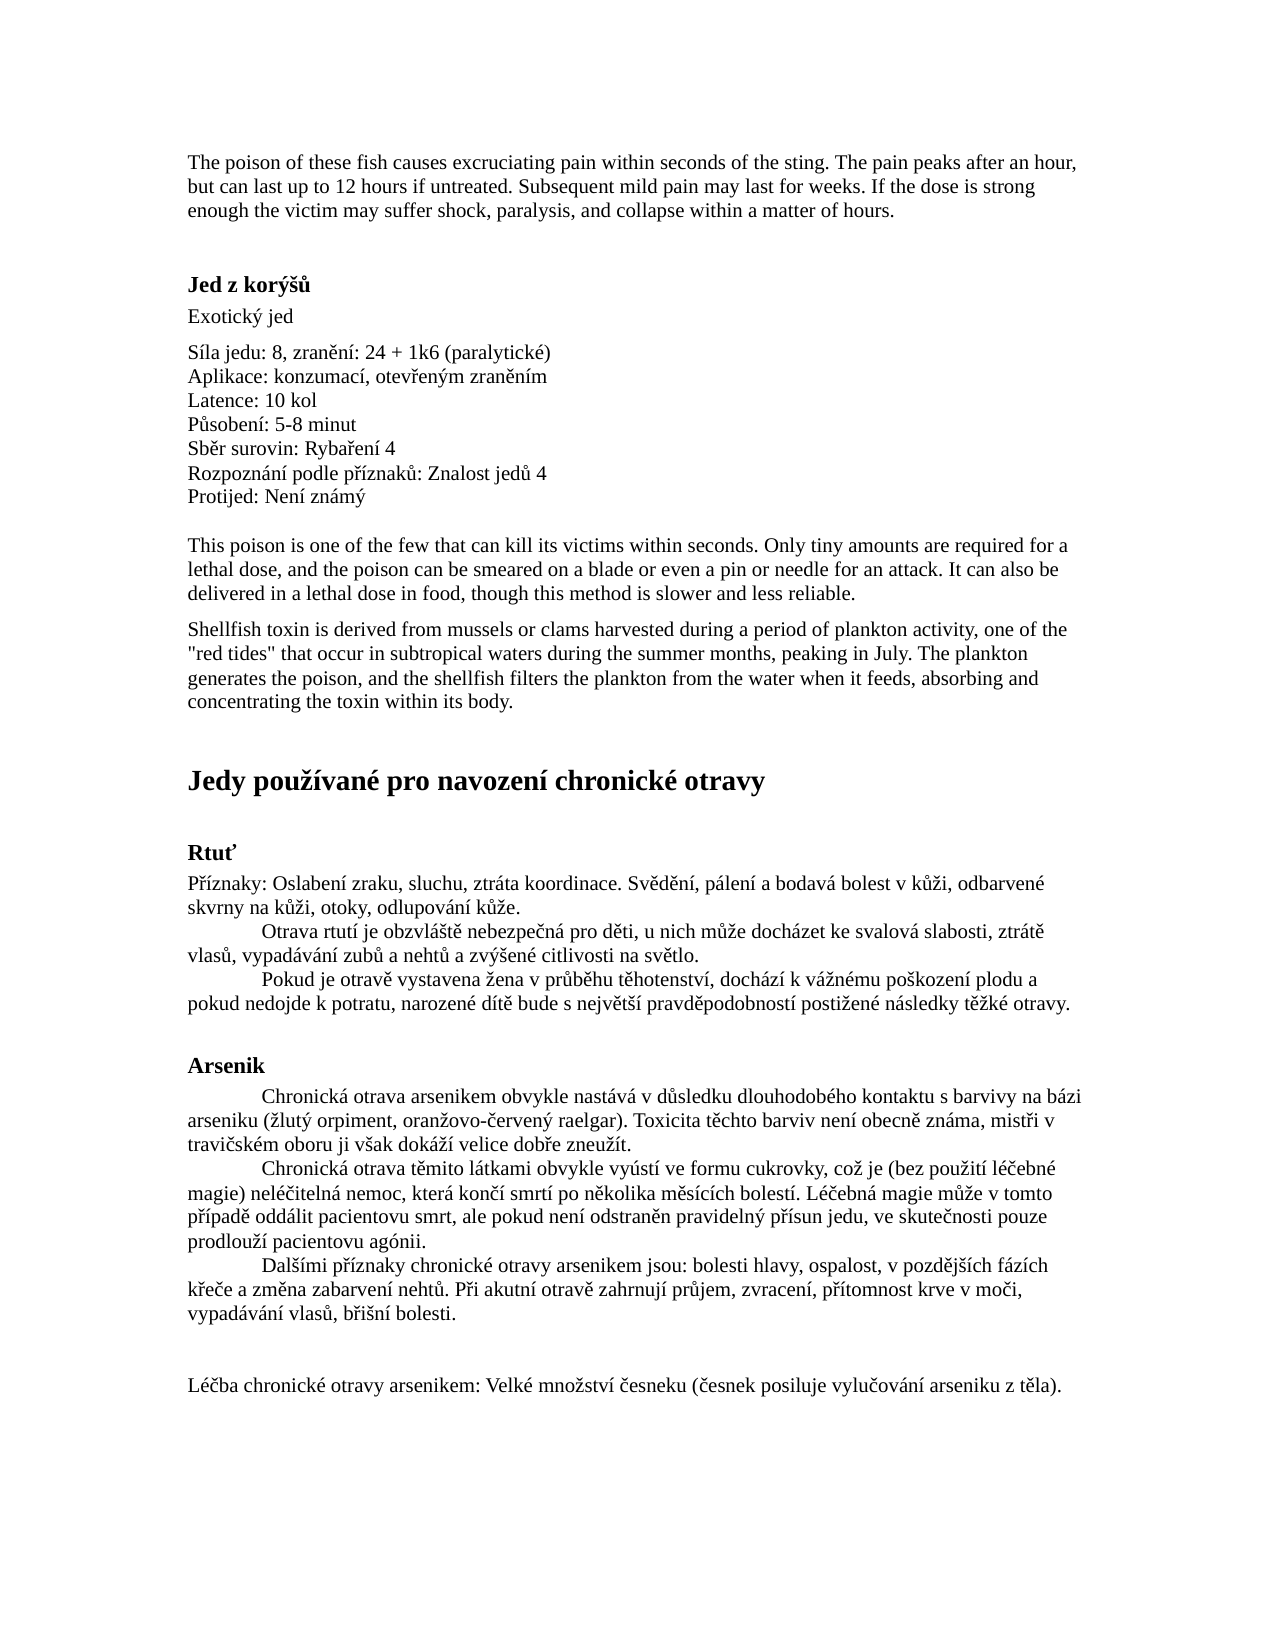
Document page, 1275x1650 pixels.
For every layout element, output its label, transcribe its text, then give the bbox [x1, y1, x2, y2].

text Síla jedu: 8, zranění: 24 + 1k6 (paralytické) [187, 340, 1087, 364]
text Chronická otrava arsenikem obvykle nastává v důsledku dlouhodobého kontaktu s barvivy na bázi arseniku (žlutý orpiment, oranžovo-červený raelgar). Toxicita těchto barviv není obecně známa, mistři v travičském oboru ji však dokáží velice dobře zneužít. [187, 1084, 1087, 1156]
text Léčba chronické otravy arsenikem: Velké množství česneku (česnek posiluje vylučování arseniku z těla). [187, 1373, 1087, 1397]
subtitle Arsenik [187, 1052, 1087, 1078]
text Sběr surovin: Rybaření 4 [187, 436, 1087, 460]
text Působení: 5-8 minut [187, 412, 1087, 436]
text This poison is one of the few that can kill its victims within seconds. Only tiny amounts are required for a lethal dose, and the poison can be smeared on a blade or even a pin or needle for an attack. It can also be delivered in a lethal dose in food, though this method is slower and less reliable. [187, 533, 1087, 605]
text Příznaky: Oslabení zraku, sluchu, ztráta koordinace. Svědění, pálení a bodavá bolest v kůži, odbarvené skvrny na kůži, otoky, odlupování kůže. [187, 871, 1087, 919]
text Aplikace: konzumací, otevřeným zraněním [187, 364, 1087, 388]
text Otrava rtutí je obzvláště nebezpečná pro děti, u nich může docházet ke svalová slabosti, ztrátě vlasů, vypadávání zubů a nehtů a zvýšené citlivosti na světlo. [187, 919, 1087, 967]
subtitle Jedy používané pro navození chronické otravy [187, 763, 1087, 796]
text The poison of these fish causes excruciating pain within seconds of the sting. The pain peaks after an hour, but can last up to 12 hours if untreated. Subsequent mild pain may last for weeks. If the dose is strong enough the victim may suffer shock, paralysis, and collapse within a matter of hours. [187, 150, 1087, 222]
text Rozpoznání podle příznaků: Znalost jedů 4 [187, 460, 1087, 484]
subtitle Jed z korýšů [187, 271, 1087, 298]
text Shellfish toxin is derived from mussels or clams harvested during a period of plankton activity, one of the "red tides" that occur in subtropical waters during the summer months, peaking in July. The plankton generates the poison, and the shellfish filters the plankton from the water when it feeds, absorbing and concentrating the toxin within its body. [187, 617, 1087, 713]
subtitle Rtuť [187, 839, 1087, 865]
text Dalšími příznaky chronické otravy arsenikem jsou: bolesti hlavy, ospalost, v pozdějších fázích křeče a změna zabarvení nehtů. Při akutní otravě zahrnují průjem, zvracení, přítomnost krve v moči, vypadávání vlasů, břišní bolesti. [187, 1253, 1087, 1325]
text Protijed: Není známý [187, 484, 1087, 508]
text Pokud je otravě vystavena žena v průběhu těhotenství, dochází k vážnému poškození plodu a pokud nedojde k potratu, narozené dítě bude s největší pravděpodobností postižené následky těžké otravy. [187, 967, 1087, 1015]
text Exotický jed [187, 303, 1087, 328]
text Chronická otrava těmito látkami obvykle vyústí ve formu cukrovky, což je (bez použití léčebné magie) neléčitelná nemoc, která končí smrtí po několika měsících bolestí. Léčebná magie může v tomto případě oddálit pacientovu smrt, ale pokud není odstraněn pravidelný přísun jedu, ve skutečnosti pouze prodlouží pacientovu agónii. [187, 1156, 1087, 1253]
text Latence: 10 kol [187, 388, 1087, 412]
